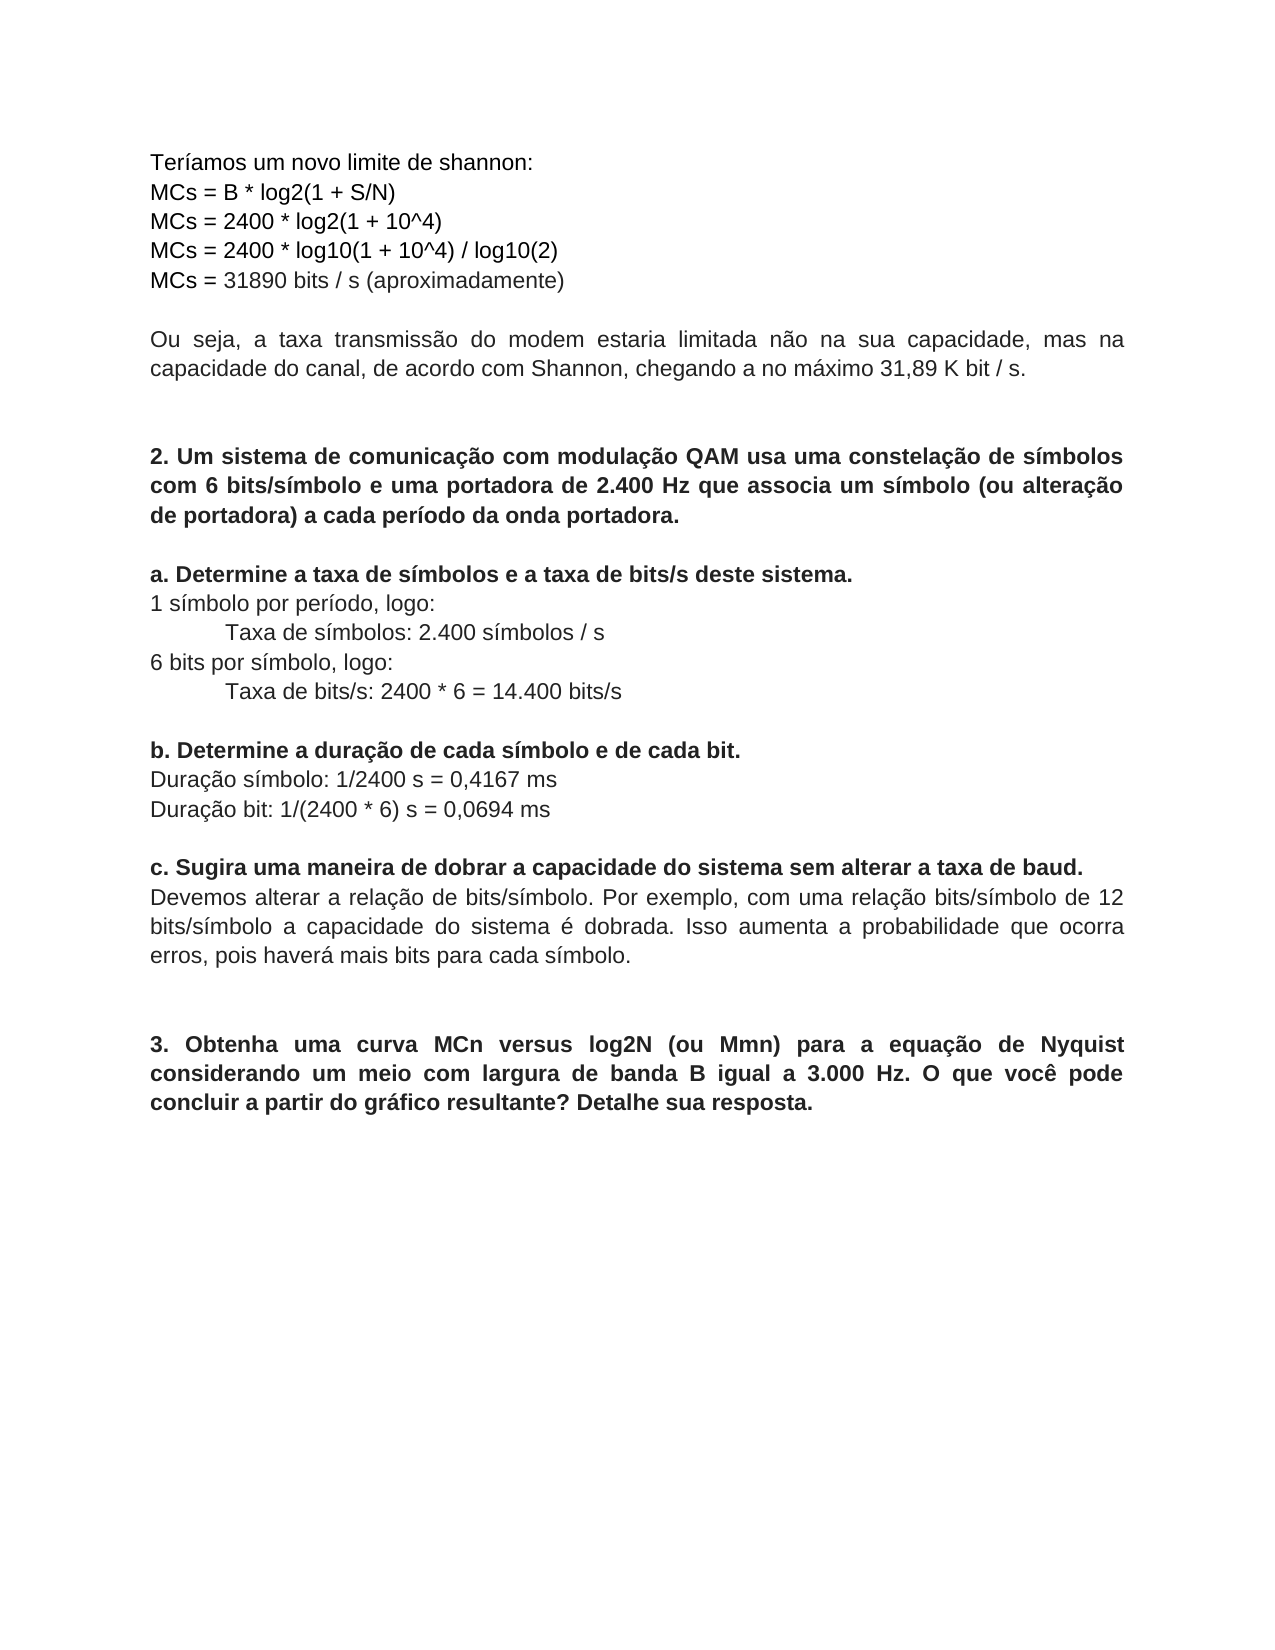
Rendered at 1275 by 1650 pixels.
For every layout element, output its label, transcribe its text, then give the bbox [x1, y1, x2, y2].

text 2. Um sistema de comunicação com modulação QAM usa uma constelação de símbolos com 6 bits/símbolo e uma portadora de 2.400 Hz que associa um símbolo (ou alteração de portadora) a cada período da onda portadora. [150, 444, 1125, 528]
text MCs = 31890 bits / s (aproximadamente) [150, 267, 1125, 293]
text 6 bits por símbolo, logo: [150, 649, 1125, 675]
text c. Sugira uma maneira de dobrar a capacidade do sistema sem alterar a taxa de baud. [150, 855, 1125, 881]
text MCs = 2400 * log2(1 + 10^4) [150, 209, 1125, 234]
text Taxa de bits/s: 2400 * 6 = 14.400 bits/s [150, 679, 1125, 704]
text Taxa de símbolos: 2.400 símbolos / s [150, 620, 1125, 646]
text MCs = B * log2(1 + S/N) [150, 179, 1125, 205]
text MCs = 2400 * log10(1 + 10^4) / log10(2) [150, 238, 1125, 264]
text b. Determine a duração de cada símbolo e de cada bit. [150, 737, 1125, 763]
text 3. Obtenha uma curva MCn versus log2N (ou Mmn) para a equação de Nyquist considerando um meio com largura de banda B igual a 3.000 Hz. O que você pode concluir a partir do gráfico resultante? Detalhe sua resposta. [150, 1031, 1125, 1116]
text Duração símbolo: 1/2400 s = 0,4167 ms [150, 767, 1125, 792]
text a. Determine a taxa de símbolos e a taxa de bits/s deste sistema. [150, 561, 1125, 587]
text Teríamos um novo limite de shannon: [150, 150, 1125, 176]
text Devemos alterar a relação de bits/símbolo. Por exemplo, com uma relação bits/símbolo de 12 bits/símbolo a capacidade do sistema é dobrada. Isso aumenta a probabilidade que ocorra erros, pois haverá mais bits para cada símbolo. [150, 884, 1125, 969]
text Duração bit: 1/(2400 * 6) s = 0,0694 ms [150, 796, 1125, 822]
text Ou seja, a taxa transmissão do modem estaria limitada não na sua capacidade, mas na capacidade do canal, de acordo com Shannon, chegando a no máximo 31,89 K bit / s. [150, 326, 1125, 381]
text 1 símbolo por período, logo: [150, 591, 1125, 616]
